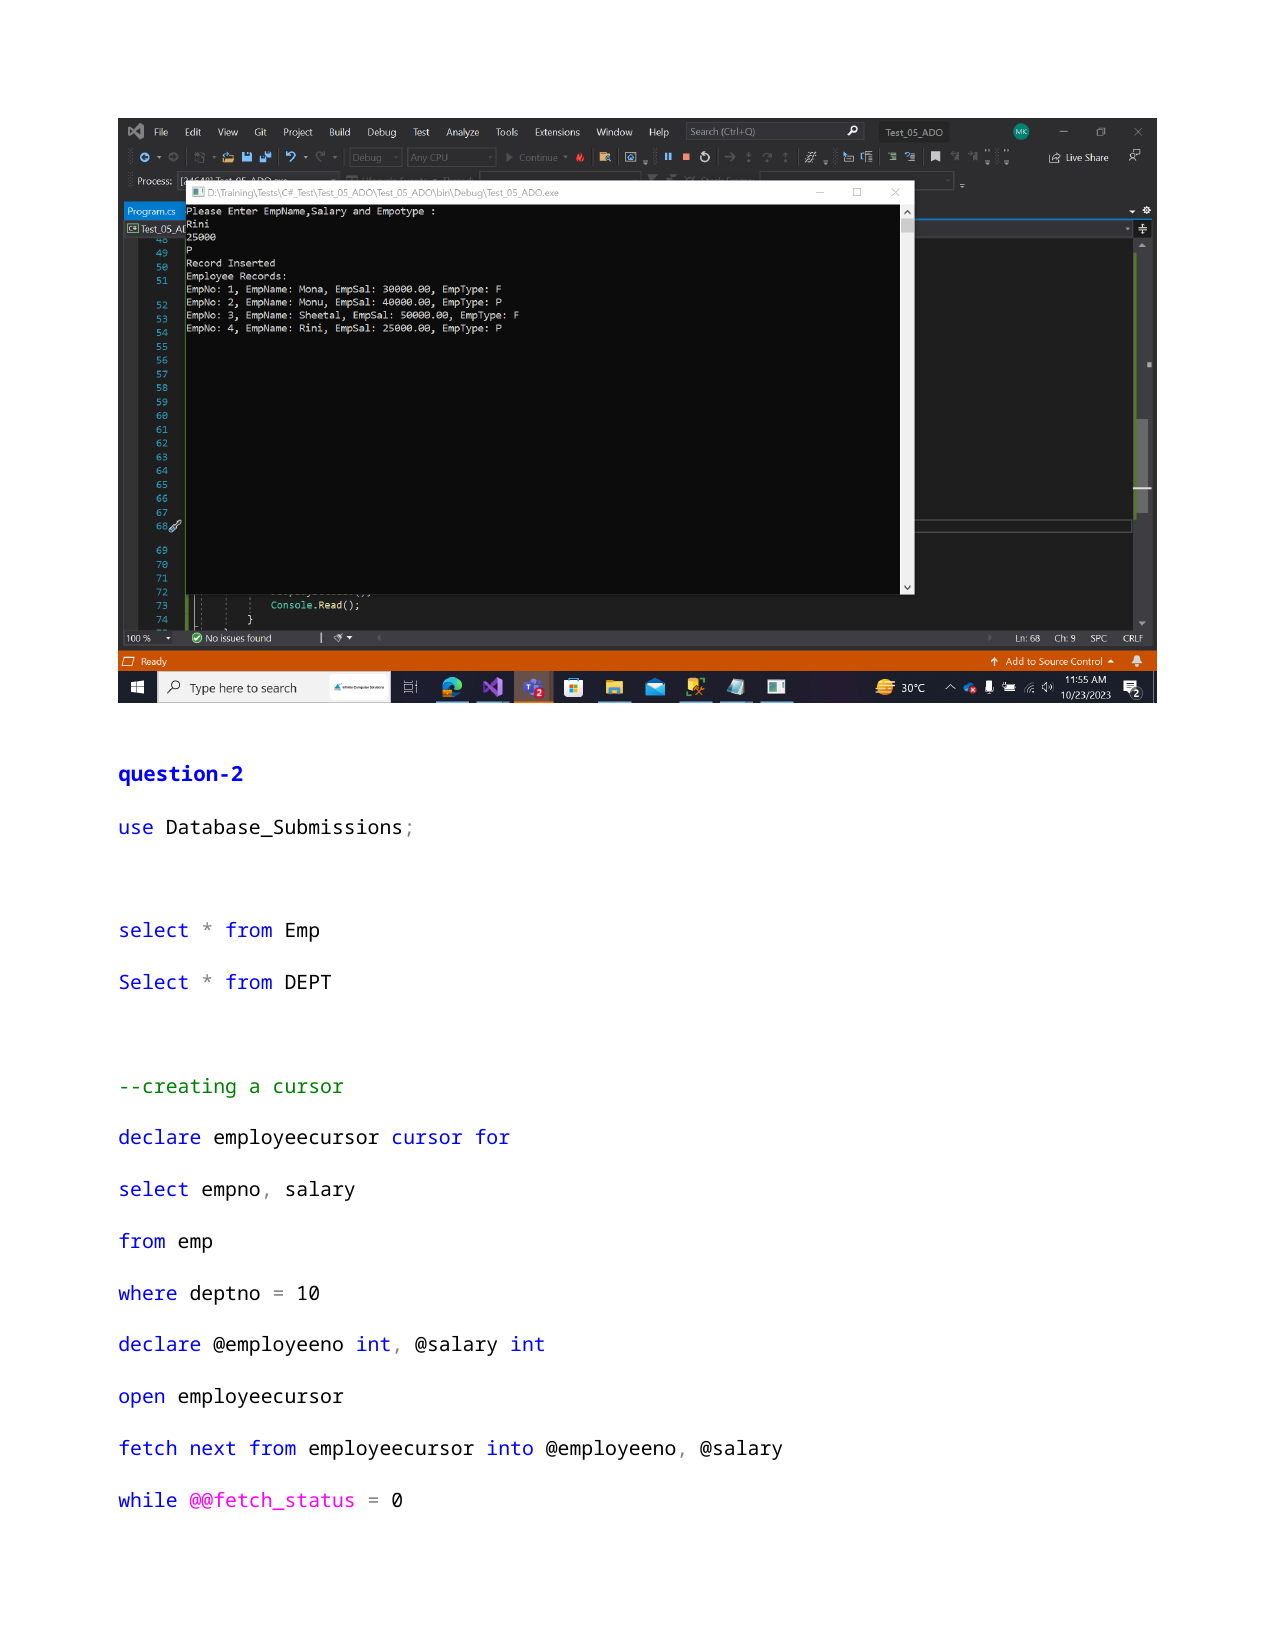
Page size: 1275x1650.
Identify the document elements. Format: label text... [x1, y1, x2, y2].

text open employeecursor [118, 1382, 1157, 1409]
text Select * from DEPT [118, 968, 1157, 995]
text use Database_Submissions; [118, 813, 1157, 840]
text from emp [118, 1227, 1157, 1254]
picture [118, 118, 1157, 703]
text declare employeecursor cursor for [118, 1124, 1157, 1151]
text while @@fetch_status = 0 [118, 1486, 1157, 1513]
text declare @employeeno int, @salary int [118, 1331, 1157, 1358]
text where deptno = 10 [118, 1279, 1157, 1306]
text --creating a cursor [118, 1072, 1157, 1099]
text select * from Emp [118, 917, 1157, 943]
text select empno, salary [118, 1175, 1157, 1202]
text question-2 [118, 759, 1157, 788]
text fetch next from employeecursor into @employeeno, @salary [118, 1434, 1157, 1461]
